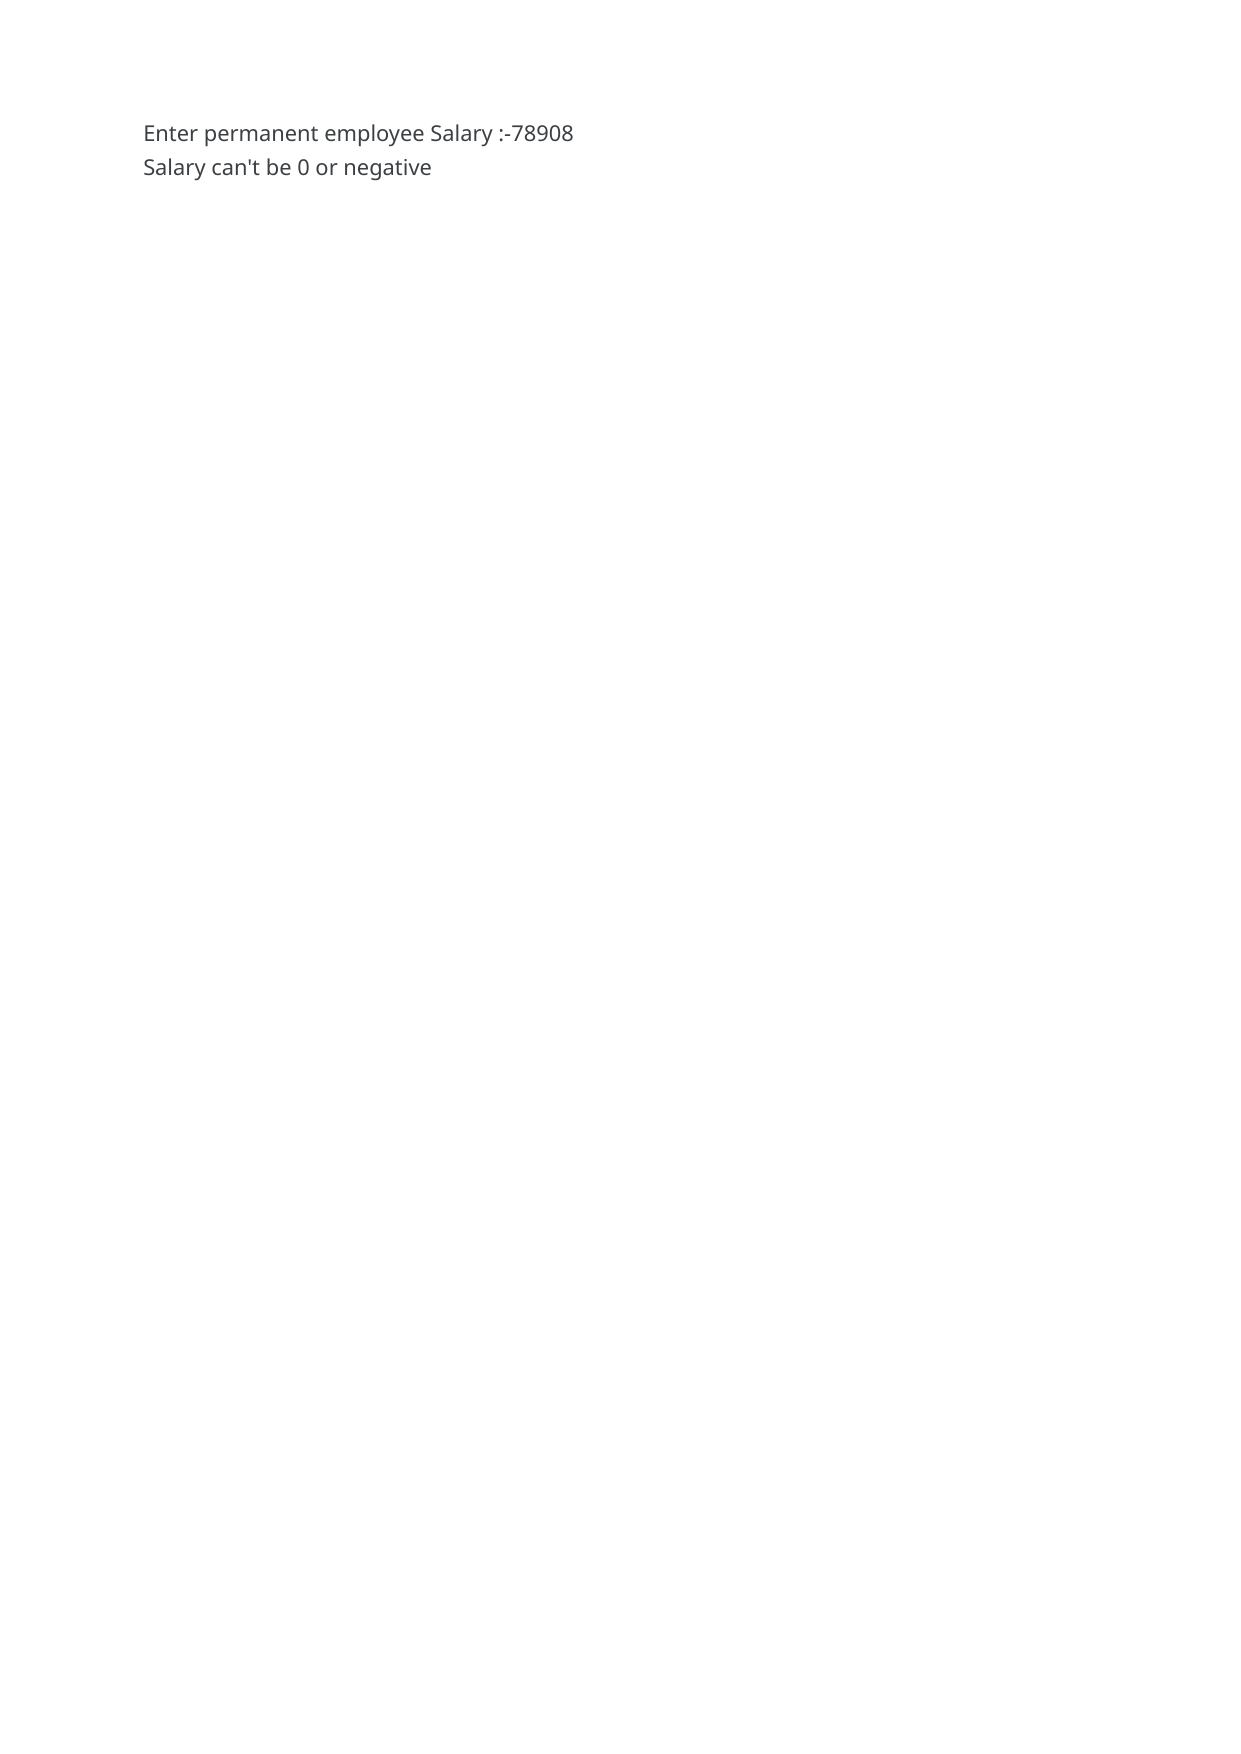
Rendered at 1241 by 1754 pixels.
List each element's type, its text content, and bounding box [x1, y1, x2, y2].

text Enter permanent employee Salary :-78908 Salary can't be 0 or negative [118, 118, 1122, 182]
